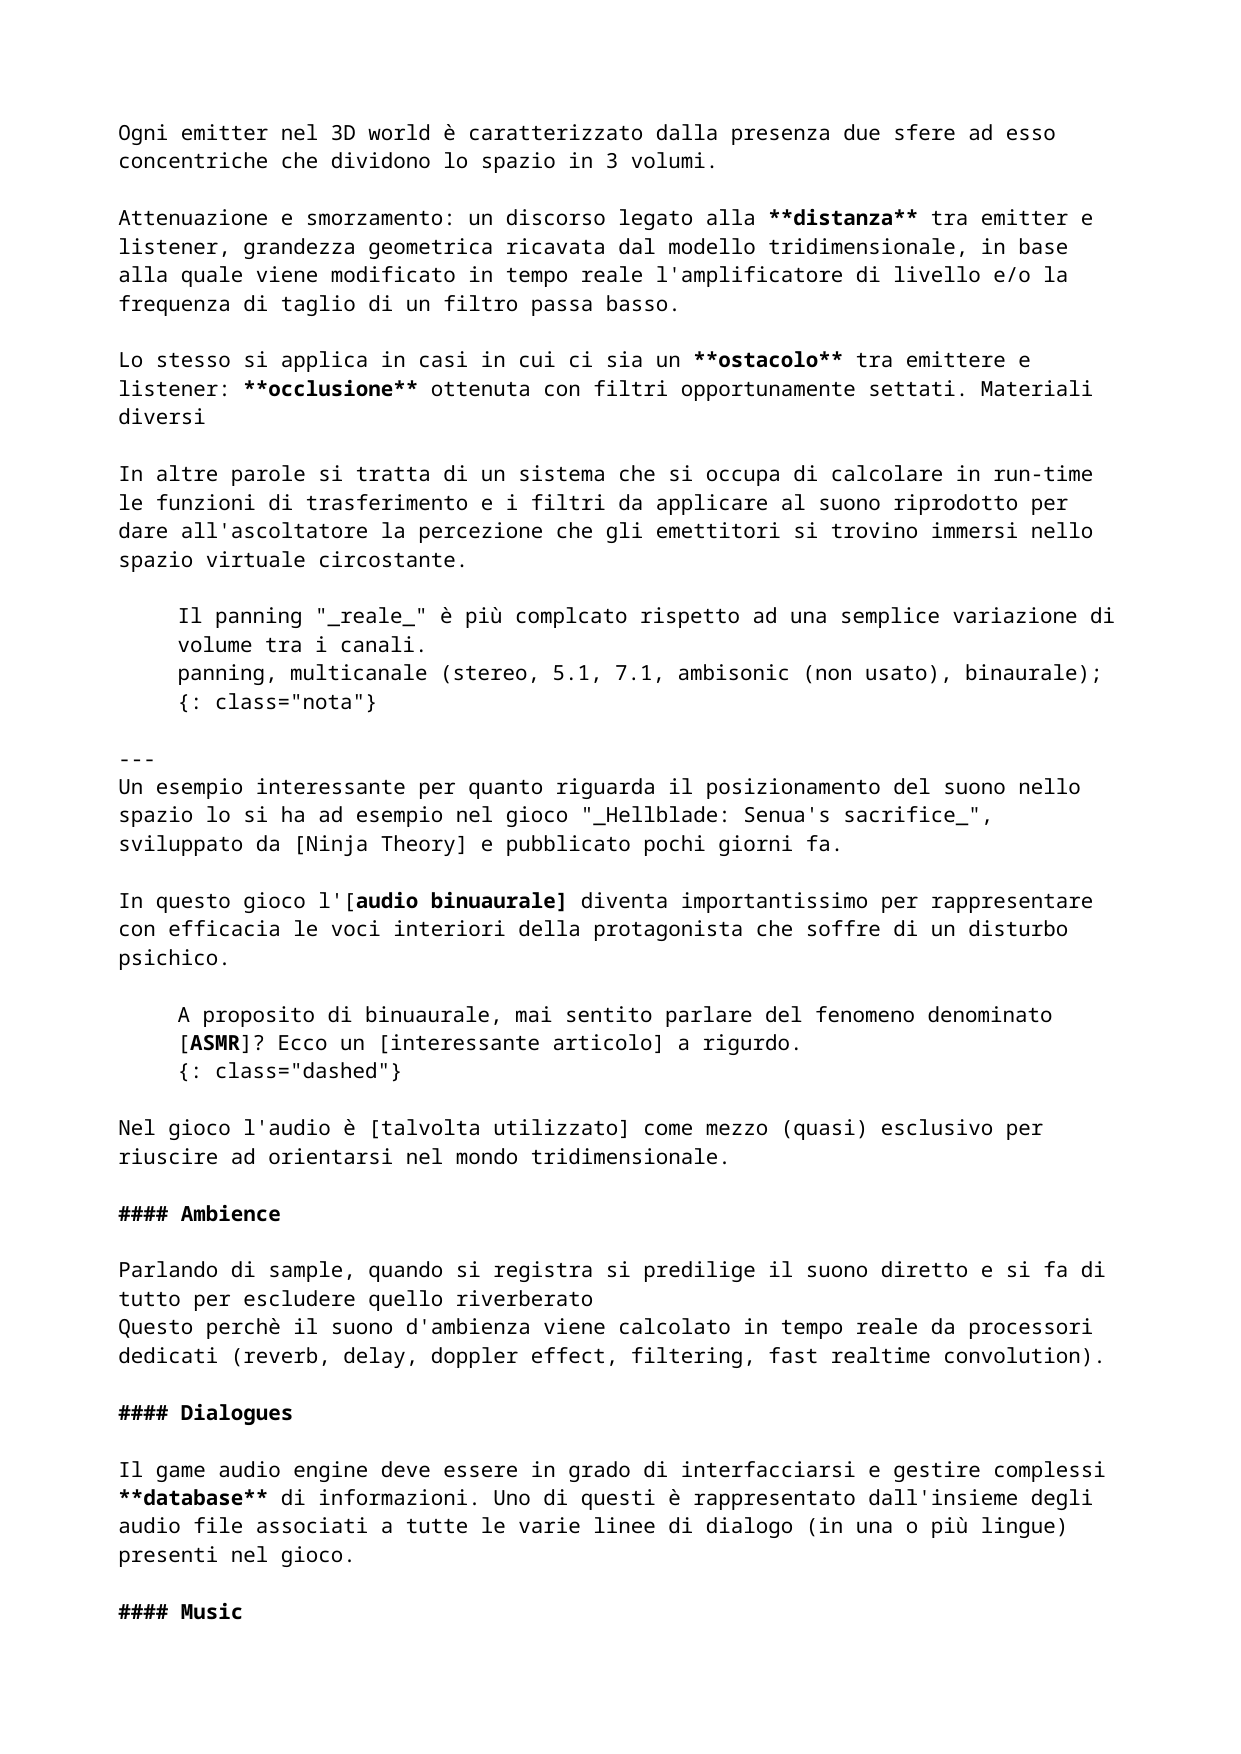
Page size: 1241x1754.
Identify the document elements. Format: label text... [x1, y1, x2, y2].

text Attenuazione e smorzamento: un discorso legato alla **distanza** tra emitter e listener, grandezza geometrica ricavata dal modello tridimensionale, in base alla quale viene modificato in tempo reale l'amplificatore di livello e/o la frequenza di taglio di un filtro passa basso. [118, 203, 1122, 317]
text Il panning "_reale_" è più complcato rispetto ad una semplice variazione di volume tra i canali. [177, 602, 1122, 658]
text Lo stesso si applica in casi in cui ci sia un **ostacolo** tra emittere e listener: **occlusione** ottenuta con filtri opportunamente settati. Materiali diversi [118, 346, 1122, 431]
text In questo gioco l'[audio binuaurale] diventa importantissimo per rappresentare con efficacia le voci interiori della protagonista che soffre di un disturbo psichico. [118, 886, 1122, 971]
text Questo perchè il suono d'ambienza viene calcolato in tempo reale da processori dedicati (reverb, delay, doppler effect, filtering, fast realtime convolution). [118, 1312, 1122, 1369]
text #### Dialogues [118, 1398, 1122, 1426]
text --- [118, 744, 1122, 772]
text In altre parole si tratta di un sistema che si occupa di calcolare in run-time le funzioni di trasferimento e i filtri da applicare al suono riprodotto per dare all'ascoltatore la percezione che gli emettitori si trovino immersi nello spazio virtuale circostante. [118, 459, 1122, 573]
text panning, multicanale (stereo, 5.1, 7.1, ambisonic (non usato), binaurale); [177, 658, 1122, 687]
text {: class="nota"} [177, 687, 1122, 715]
text A proposito di binuaurale, mai sentito parlare del fenomeno denominato [ASMR]? Ecco un [interessante articolo] a rigurdo. [177, 1000, 1122, 1057]
text Nel gioco l'audio è [talvolta utilizzato] come mezzo (quasi) esclusivo per riuscire ad orientarsi nel mondo tridimensionale. [118, 1113, 1122, 1170]
text Un esempio interessante per quanto riguarda il posizionamento del suono nello spazio lo si ha ad esempio nel gioco "_Hellblade: Senua's sacrifice_", sviluppato da [Ninja Theory] e pubblicato pochi giorni fa. [118, 772, 1122, 857]
text #### Music [118, 1597, 1122, 1625]
text Parlando di sample, quando si registra si predilige il suono diretto e si fa di tutto per escludere quello riverberato [118, 1256, 1122, 1312]
text Il game audio engine deve essere in grado di interfacciarsi e gestire complessi **database** di informazioni. Uno di questi è rappresentato dall'insieme degli audio file associati a tutte le varie linee di dialogo (in una o più lingue) presenti nel gioco. [118, 1455, 1122, 1568]
text {: class="dashed"} [177, 1057, 1122, 1085]
text #### Ambience [118, 1199, 1122, 1227]
text Ogni emitter nel 3D world è caratterizzato dalla presenza due sfere ad esso concentriche che dividono lo spazio in 3 volumi. [118, 118, 1122, 175]
